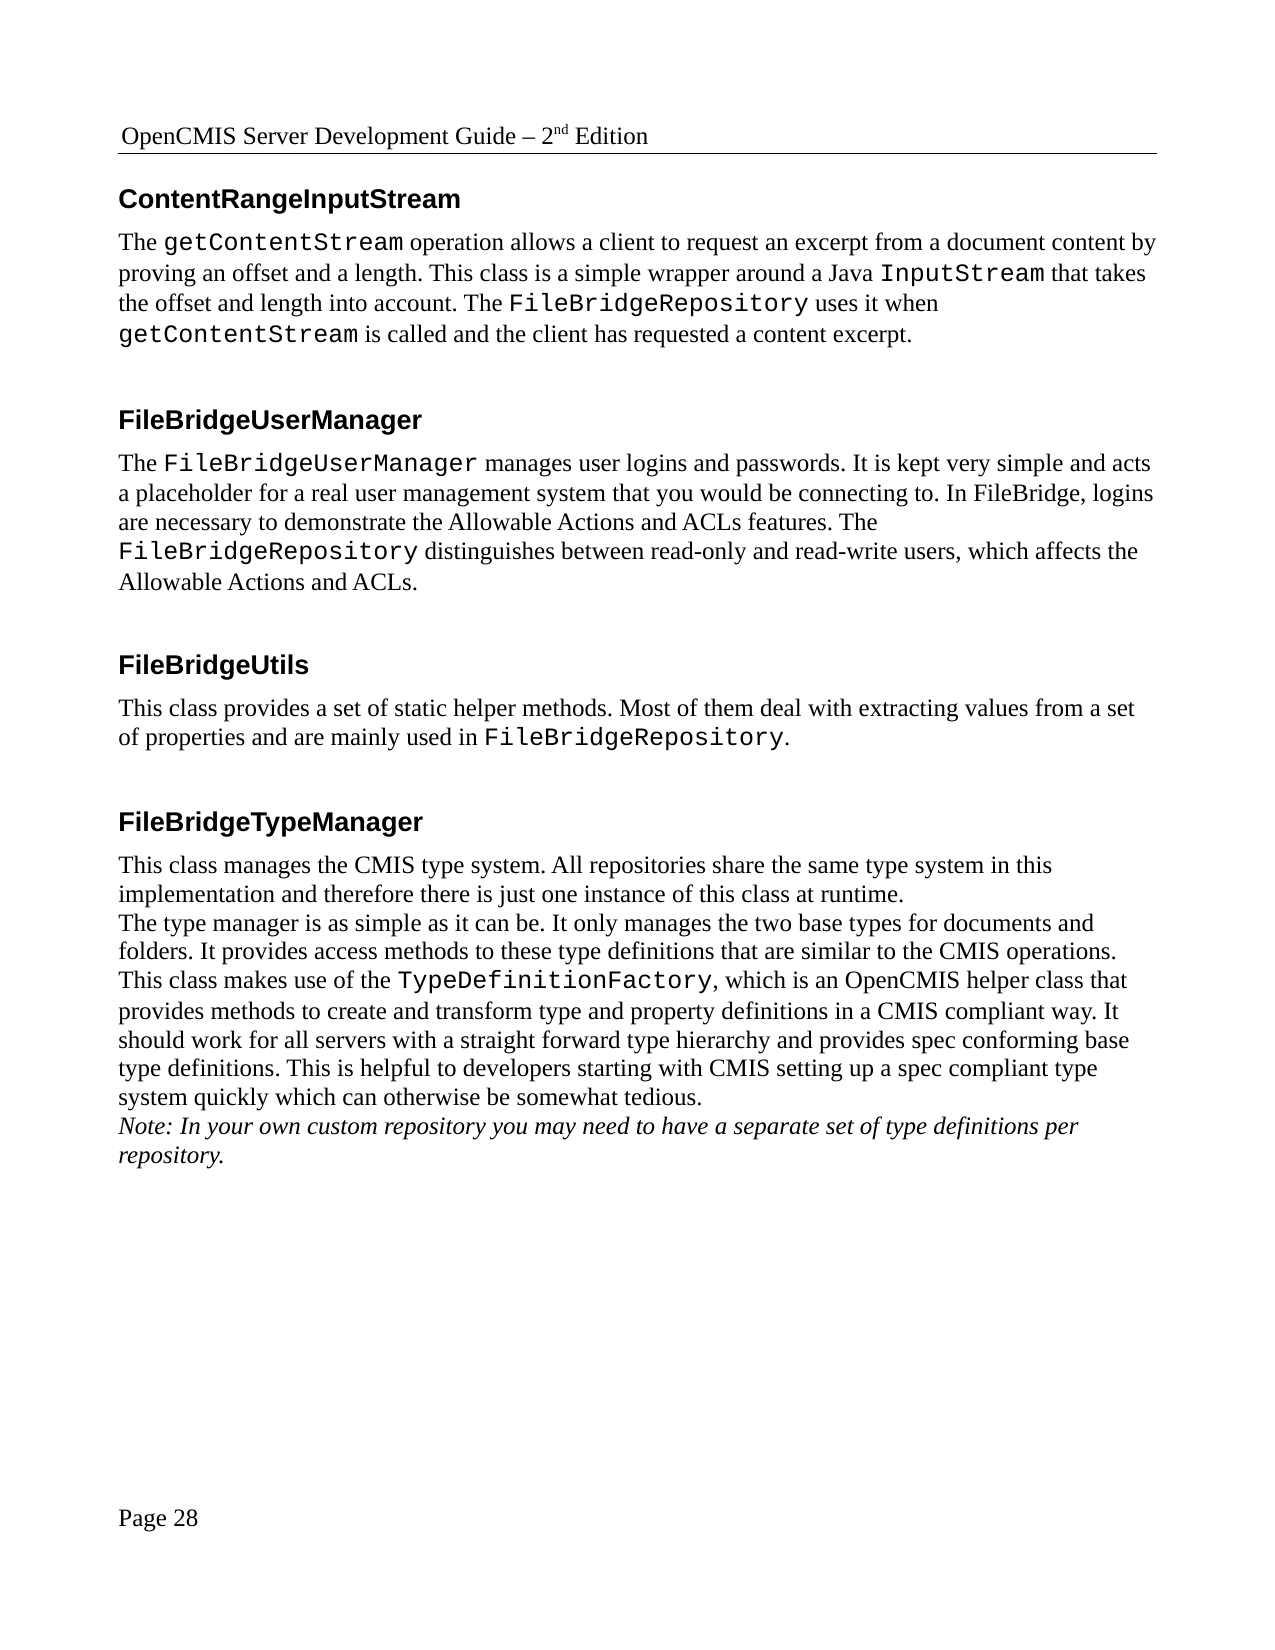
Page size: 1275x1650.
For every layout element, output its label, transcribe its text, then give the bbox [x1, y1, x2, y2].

list The FileBridgeUserManager manages user logins and passwords. It is kept very simple and acts a placeholder for a real user management system that you would be connecting to. In FileBridge, logins are necessary to demonstrate the Allowable Actions and ACLs features. The FileBridgeRepository distinguishes between read-only and read-write users, which affects the Allowable Actions and ACLs. [118, 448, 1157, 596]
list Note: In your own custom repository you may need to have a separate set of type definitions per repository. [118, 1111, 1157, 1168]
list The type manager is as simple as it can be. It only manages the two base types for documents and folders. It provides access methods to these type definitions that are similar to the CMIS operations. [118, 908, 1157, 965]
list The getContentStream operation allows a client to request an excerpt from a document content by proving an offset and a length. This class is a simple wrapper around a Java InputStream that takes the offset and length into account. The FileBridgeRepository uses it when getContentStream is called and the client has requested a content excerpt. [118, 227, 1157, 350]
subtitle FileBridgeUserManager [118, 404, 1157, 435]
subtitle FileBridgeTypeManager [118, 806, 1157, 838]
list This class provides a set of static helper methods. Most of them deal with extracting values from a set of properties and are mainly used in FileBridgeRepository. [118, 693, 1157, 753]
subtitle ContentRangeInputStream [118, 183, 1157, 214]
list This class makes use of the TypeDefinitionFactory, which is an OpenCMIS helper class that provides methods to create and transform type and property definitions in a CMIS compliant way. It should work for all servers with a straight forward type hierarchy and provides spec conforming base type definitions. This is helpful to developers starting with CMIS setting up a spec compliant type system quickly which can otherwise be somewhat tedious. [118, 965, 1157, 1111]
list This class manages the CMIS type system. All repositories share the same type system in this implementation and therefore there is just one instance of this class at runtime. [118, 850, 1157, 908]
subtitle FileBridgeUtils [118, 649, 1157, 681]
